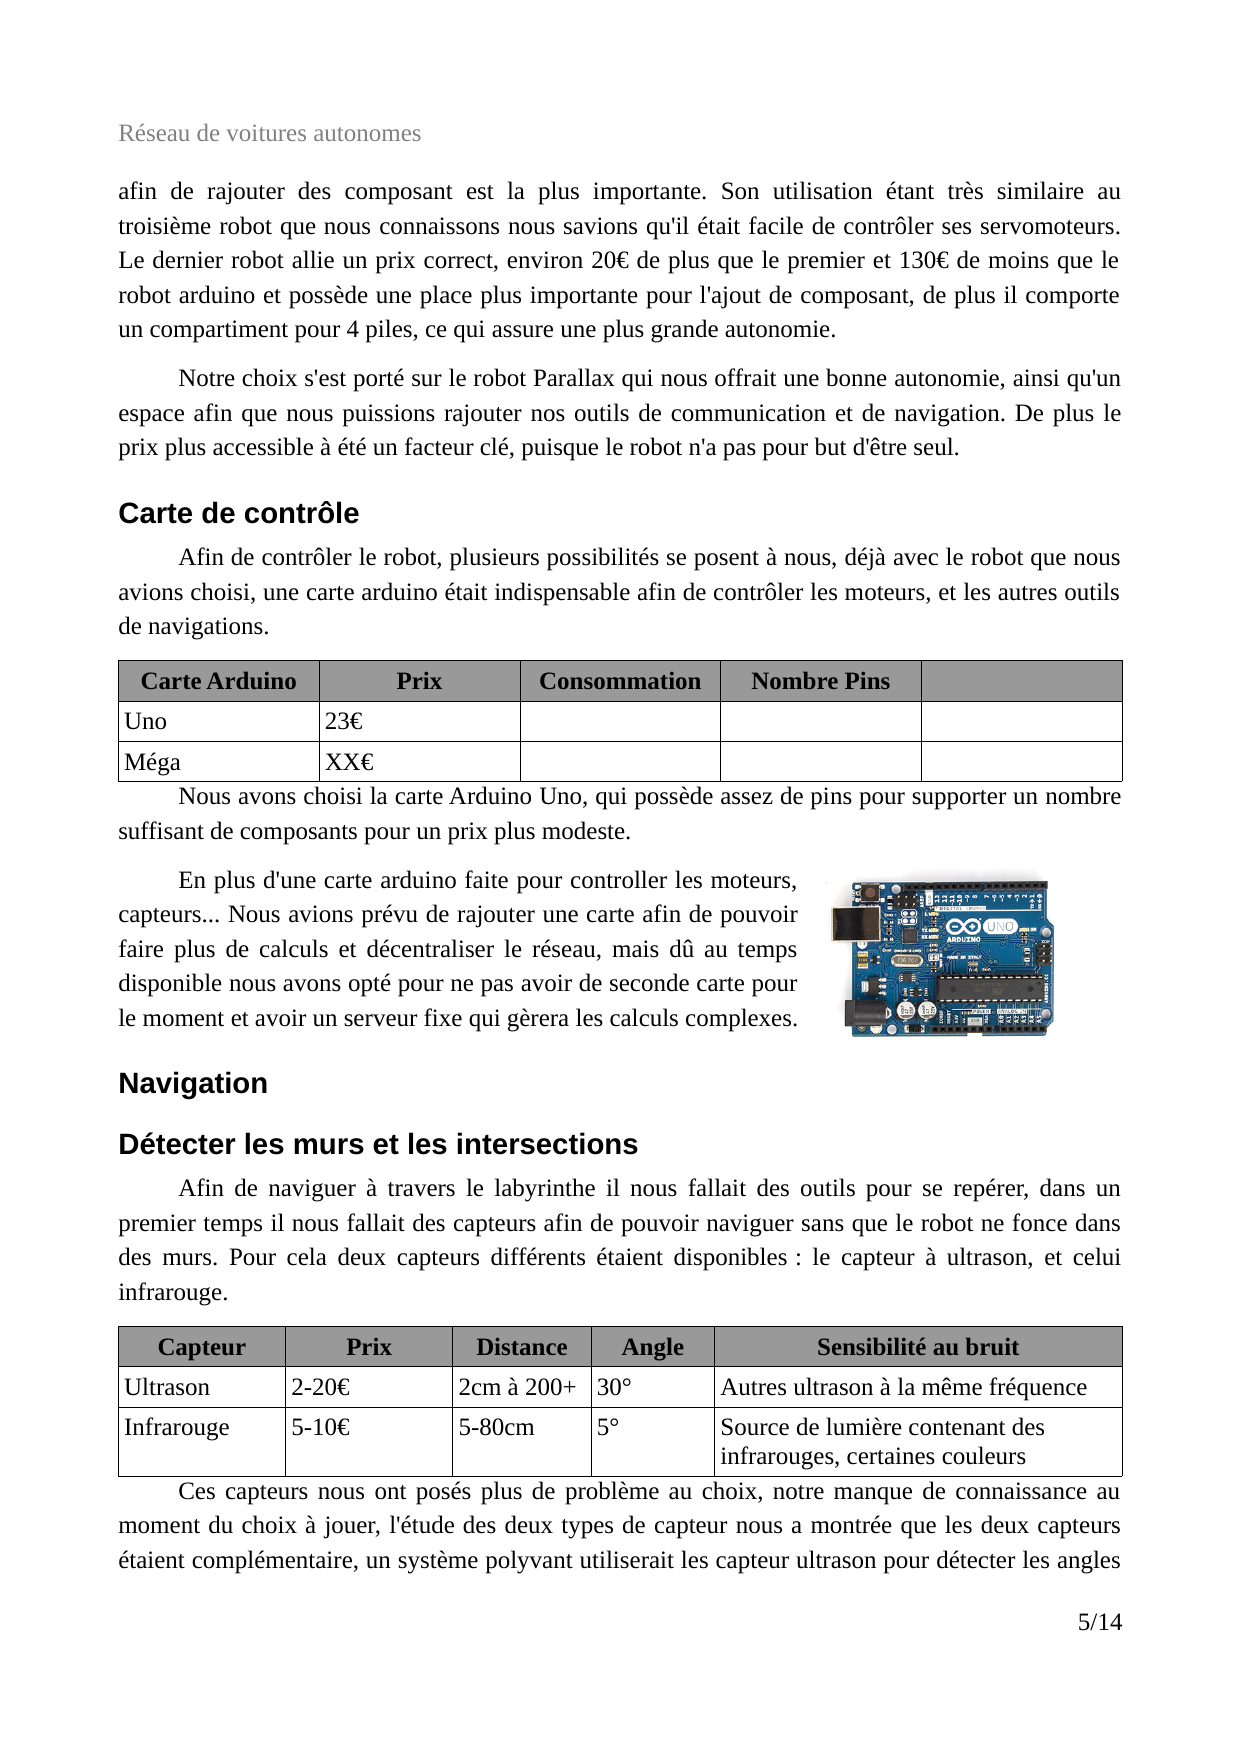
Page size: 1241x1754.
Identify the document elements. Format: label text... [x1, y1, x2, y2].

text Afin de naviguer à travers le labyrinthe il nous fallait des outils pour se repérer, dans un premier temps il nous fallait des capteurs afin de pouvoir naviguer sans que le robot ne fonce dans des murs. Pour cela deux capteurs différents étaient disponibles : le capteur à ultrason, et celui infrarouge. [118, 1173, 1122, 1306]
subtitle Carte de contrôle [118, 496, 1122, 530]
table_cell 5° [592, 1408, 714, 1476]
table_header Carte Arduino [119, 661, 319, 701]
table_header Sensibilité au bruit [715, 1327, 1122, 1366]
table_cell 23€ [320, 702, 520, 741]
table_cell [721, 702, 921, 741]
table_cell Infrarouge [119, 1408, 285, 1476]
text Notre choix s'est porté sur le robot Parallax qui nous offrait une bonne autonomie, ainsi qu'un espace afin que nous puissions rajouter nos outils de communication et de navigation. De plus le prix plus accessible à été un facteur clé, puisque le robot n'a pas pour but d'être seul. [118, 363, 1122, 461]
table_cell 2-20€ [286, 1367, 452, 1407]
picture [798, 863, 1091, 1053]
table_cell Méga [119, 742, 319, 781]
text afin de rajouter des composant est la plus importante. Son utilisation étant très similaire au troisième robot que nous connaissons nous savions qu'il était facile de contrôler ses servomoteurs. Le dernier robot allie un prix correct, environ 20€ de plus que le premier et 130€ de moins que le robot arduino et possède une place plus importante pour l'ajout de composant, de plus il comporte un compartiment pour 4 piles, ce qui assure une plus grande autonomie. [118, 176, 1122, 343]
table_cell [922, 742, 1122, 781]
table_header Prix [320, 661, 520, 701]
table_cell [721, 742, 921, 781]
table_cell Ultrason [119, 1367, 285, 1407]
table_cell [521, 742, 720, 781]
table_header Consommation [521, 661, 720, 701]
text Afin de contrôler le robot, plusieurs possibilités se posent à nous, déjà avec le robot que nous avions choisi, une carte arduino était indispensable afin de contrôler les moteurs, et les autres outils de navigations. [118, 542, 1122, 640]
table_header Nombre Pins [721, 661, 921, 701]
table_cell [521, 702, 720, 741]
text Nous avons choisi la carte Arduino Uno, qui possède assez de pins pour supporter un nombre suffisant de composants pour un prix plus modeste. [118, 782, 1122, 844]
subtitle Détecter les murs et les intersections [118, 1127, 1122, 1161]
subtitle Navigation [118, 1066, 1122, 1100]
table_header Capteur [119, 1327, 285, 1366]
table_header [922, 661, 1122, 701]
table_cell Source de lumière contenant des infrarouges, certaines couleurs [715, 1408, 1122, 1476]
text Ces capteurs nous ont posés plus de problème au choix, notre manque de connaissance au moment du choix à jouer, l'étude des deux types de capteur nous a montrée que les deux capteurs étaient complémentaire, un système polyvant utiliserait les capteur ultrason pour détecter les angles [118, 1477, 1122, 1573]
text En plus d'une carte arduino faite pour controller les moteurs, capteurs... Nous avions prévu de rajouter une carte afin de pouvoir faire plus de calculs et décentraliser le réseau, mais dû au temps disponible nous avons opté pour ne pas avoir de seconde carte pour le moment et avoir un serveur fixe qui gèrera les calculs complexes. [118, 865, 798, 1031]
table_cell 2cm à 200+ [453, 1367, 591, 1407]
table_header Prix [286, 1327, 452, 1366]
table_header Distance [453, 1327, 591, 1366]
table_header Angle [592, 1327, 714, 1366]
table_cell XX€ [320, 742, 520, 781]
table_cell [922, 702, 1122, 741]
table_cell 30° [592, 1367, 714, 1407]
table_cell Uno [119, 702, 319, 741]
table_cell 5-10€ [286, 1408, 452, 1476]
table_cell 5-80cm [453, 1408, 591, 1476]
table_cell Autres ultrason à la même fréquence [715, 1367, 1122, 1407]
